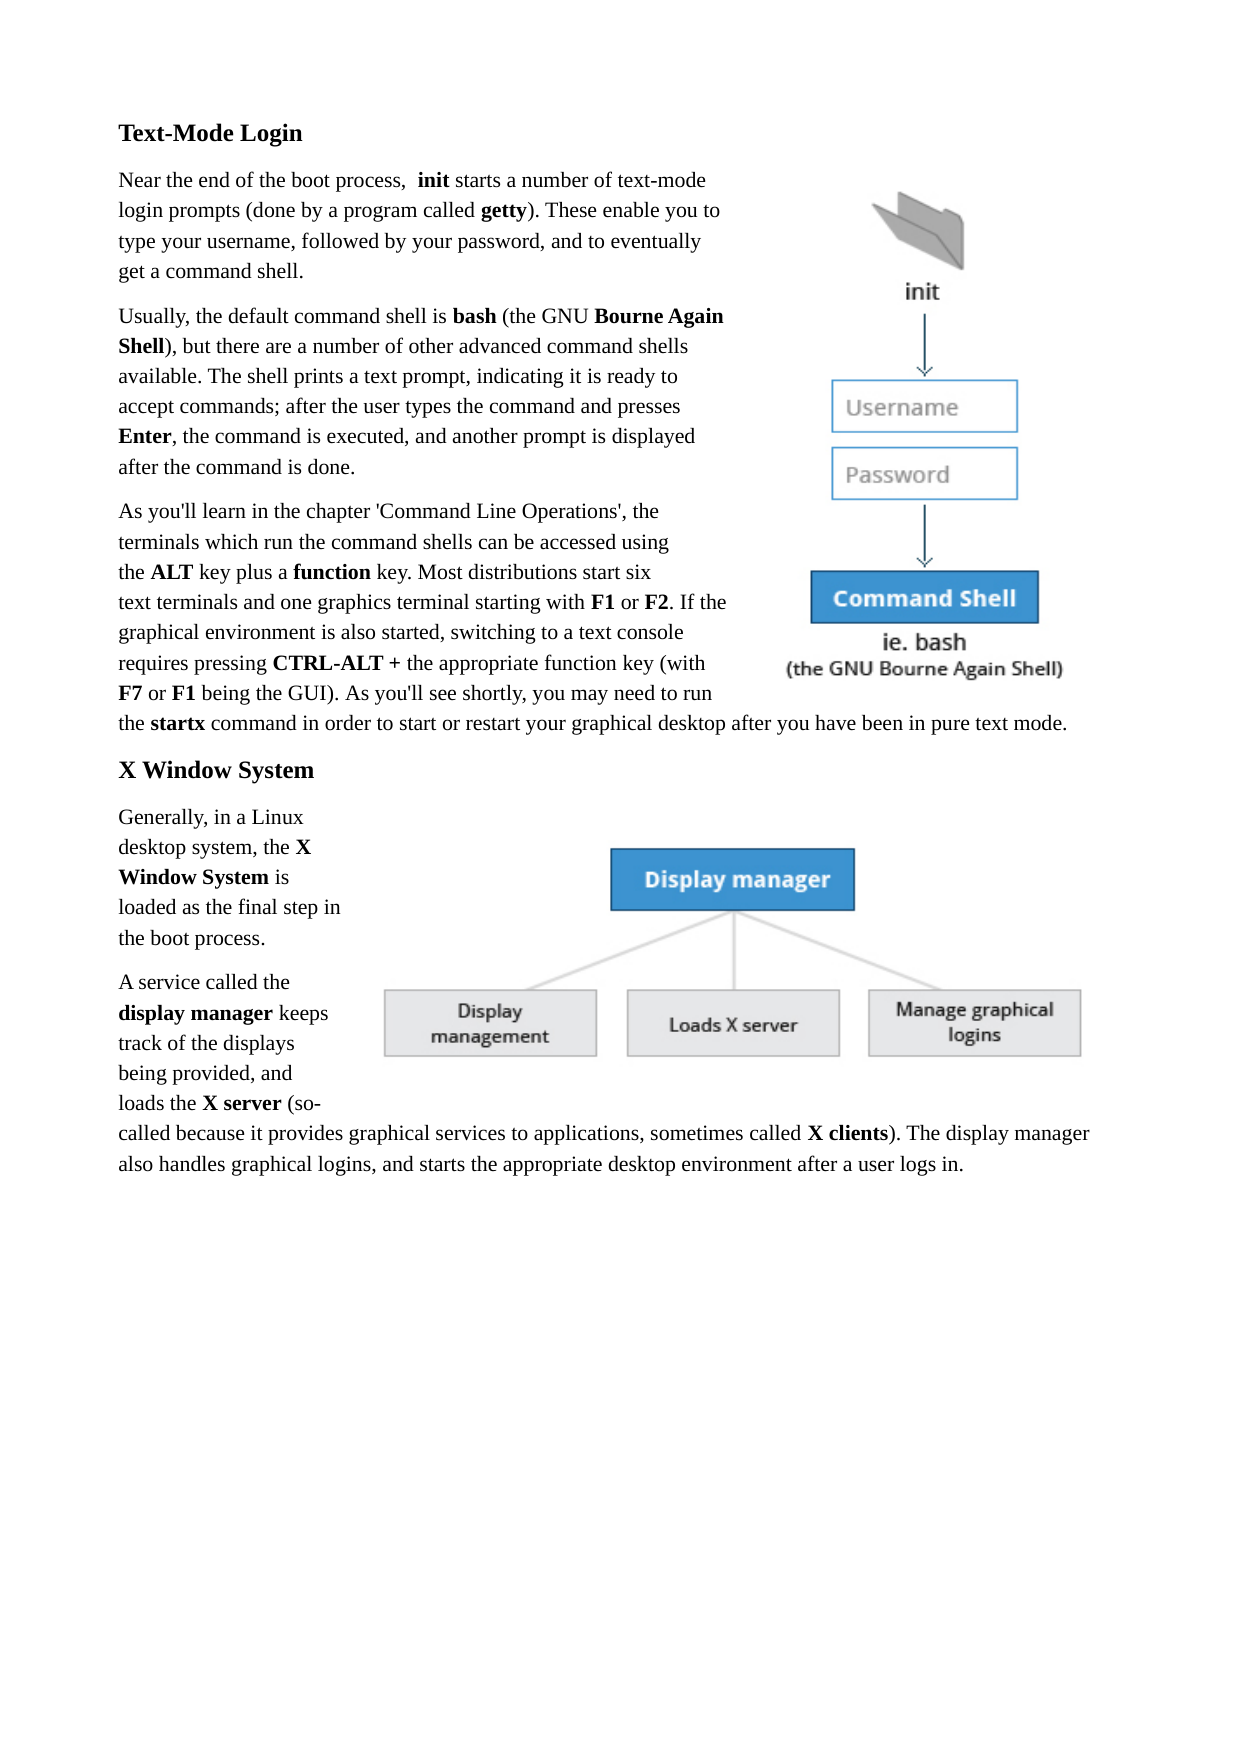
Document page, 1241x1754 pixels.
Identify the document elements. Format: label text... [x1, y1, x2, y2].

picture [729, 167, 1123, 710]
picture [343, 803, 1123, 1101]
text As you'll learn in the chapter 'Command Line Operations', the terminals which run the command shells can be accessed using the ALT key plus a function key. Most distributions start six text terminals and one graphics terminal starting with F1 or F2. If the graphical environment is also started, switching to a text console requires pressing CTRL-ALT + the appropriate function key (with F7 or F1 being the GUI). As you'll see shortly, you may need to run the startx command in order to start or restart your graphical desktop after you have been in pure text mode. [118, 498, 1122, 735]
text Text-Mode Login [118, 118, 1122, 147]
text Generally, in a Linux desktop system, the X Window System is loaded as the final step in the boot process. [118, 804, 343, 950]
text A service called the display manager keeps track of the displays being provided, and loads the X server (so-called because it provides graphical services to applications, sometimes called X clients). The display manager also handles graphical logins, and starts the appropriate desktop environment after a user logs in. [118, 969, 1122, 1176]
text Usually, the default command shell is bash (the GNU Bourne Again Shell), but there are a number of other advanced command shells available. The shell prints a text prompt, indicating it is ready to accept commands; after the user types the command and presses Enter, the command is executed, and another prompt is displayed after the command is done. [118, 303, 729, 479]
text Near the end of the boot process, init starts a number of text-mode login prompts (done by a program called getty). These enable you to type your username, followed by your password, and to eventually get a command shell. [118, 167, 729, 283]
text X Window System [118, 755, 1122, 783]
